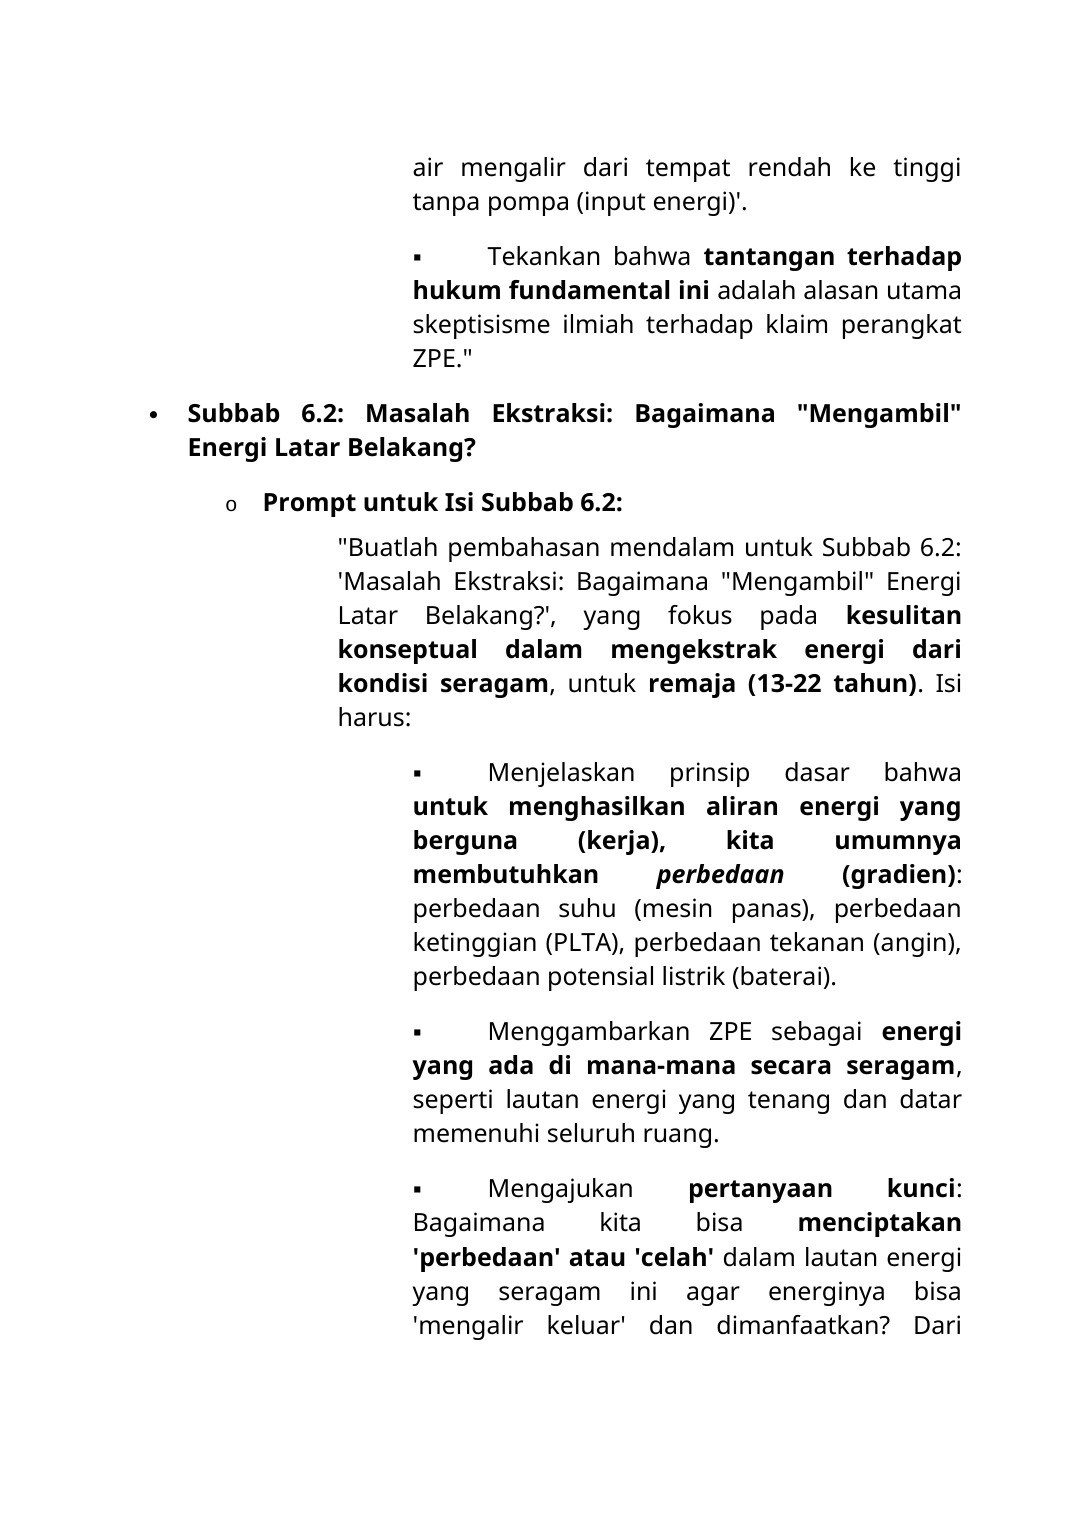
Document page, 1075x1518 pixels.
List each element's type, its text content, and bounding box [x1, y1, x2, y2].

list Prompt untuk Isi Subbab 6.2: [225, 485, 962, 519]
list Tekankan bahwa tantangan terhadap hukum fundamental ini adalah alasan utama skeptisisme ilmiah terhadap klaim perangkat ZPE." [412, 239, 962, 375]
list Mengajukan pertanyaan kunci: Bagaimana kita bisa menciptakan 'perbedaan' atau 'celah' dalam lautan energi yang seragam ini agar energinya bisa 'mengalir keluar' dan dimanfaatkan? Dari mana 'tempat yang lebih rendah' untuk energi ini mengalir? [412, 1171, 962, 1341]
list Menggambarkan ZPE sebagai energi yang ada di mana-mana secara seragam, seperti lautan energi yang tenang dan datar memenuhi seluruh ruang. [412, 1014, 962, 1150]
list Menjelaskan prinsip dasar bahwa untuk menghasilkan aliran energi yang berguna (kerja), kita umumnya membutuhkan perbedaan (gradien): perbedaan suhu (mesin panas), perbedaan ketinggian (PLTA), perbedaan tekanan (angin), perbedaan potensial listrik (baterai). [412, 755, 962, 993]
list Subbab 6.2: Masalah Ekstraksi: Bagaimana "Mengambil" Energi Latar Belakang? [150, 396, 962, 464]
list Gunakan analogi yang kuat: 'Mustahil mendorong mobil hanya dengan menyerap panas dari udara sekitar', 'Mustahil membuat air mengalir dari tempat rendah ke tinggi tanpa pompa (input energi)'. [412, 150, 962, 218]
text "Buatlah pembahasan mendalam untuk Subbab 6.2: 'Masalah Ekstraksi: Bagaimana "Mengambil" Energi Latar Belakang?', yang fokus pada kesulitan konseptual dalam mengekstrak energi dari kondisi seragam, untuk remaja (13-22 tahun). Isi harus: [337, 529, 962, 734]
